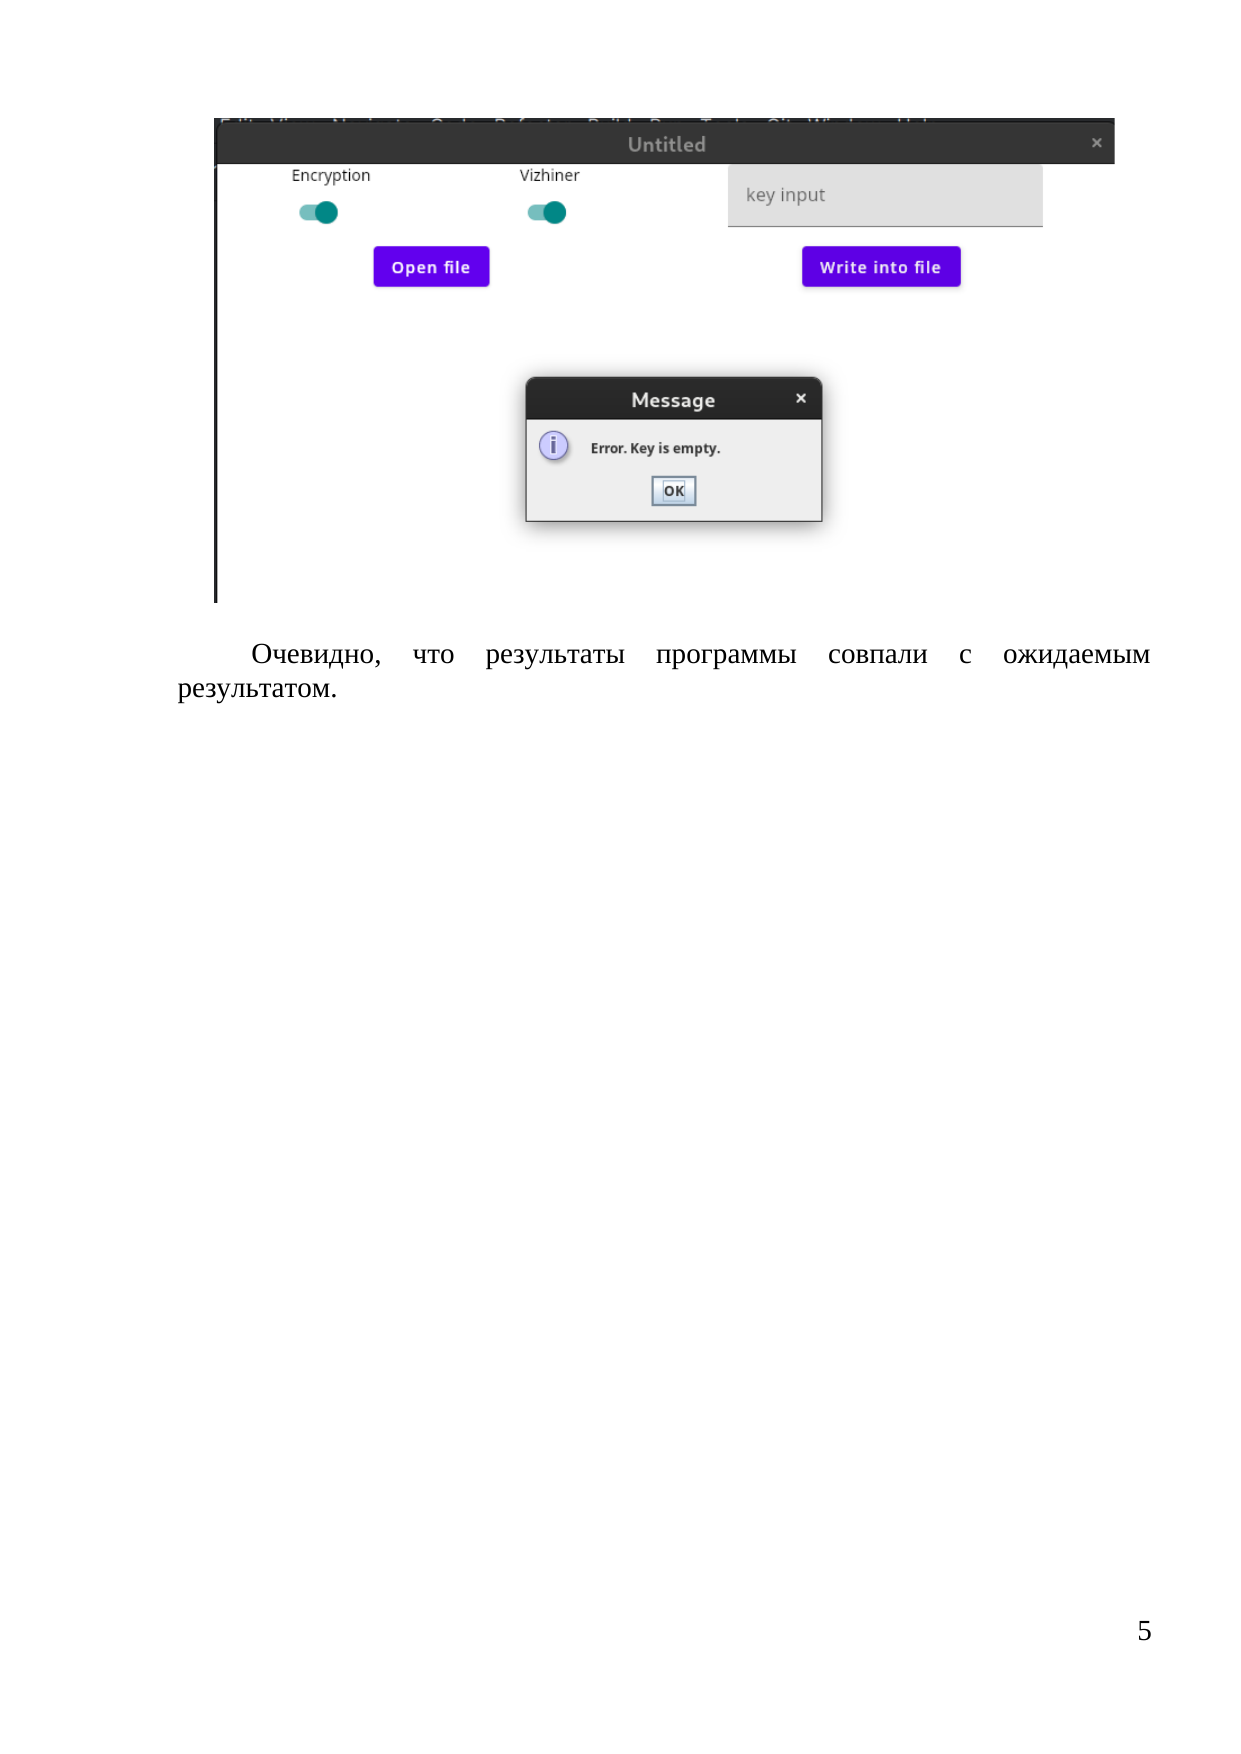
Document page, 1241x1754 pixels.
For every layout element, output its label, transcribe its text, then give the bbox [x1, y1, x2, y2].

picture [214, 118, 1115, 603]
text Очевидно, что результаты программы совпали с ожидаемым результатом. [177, 636, 1152, 703]
